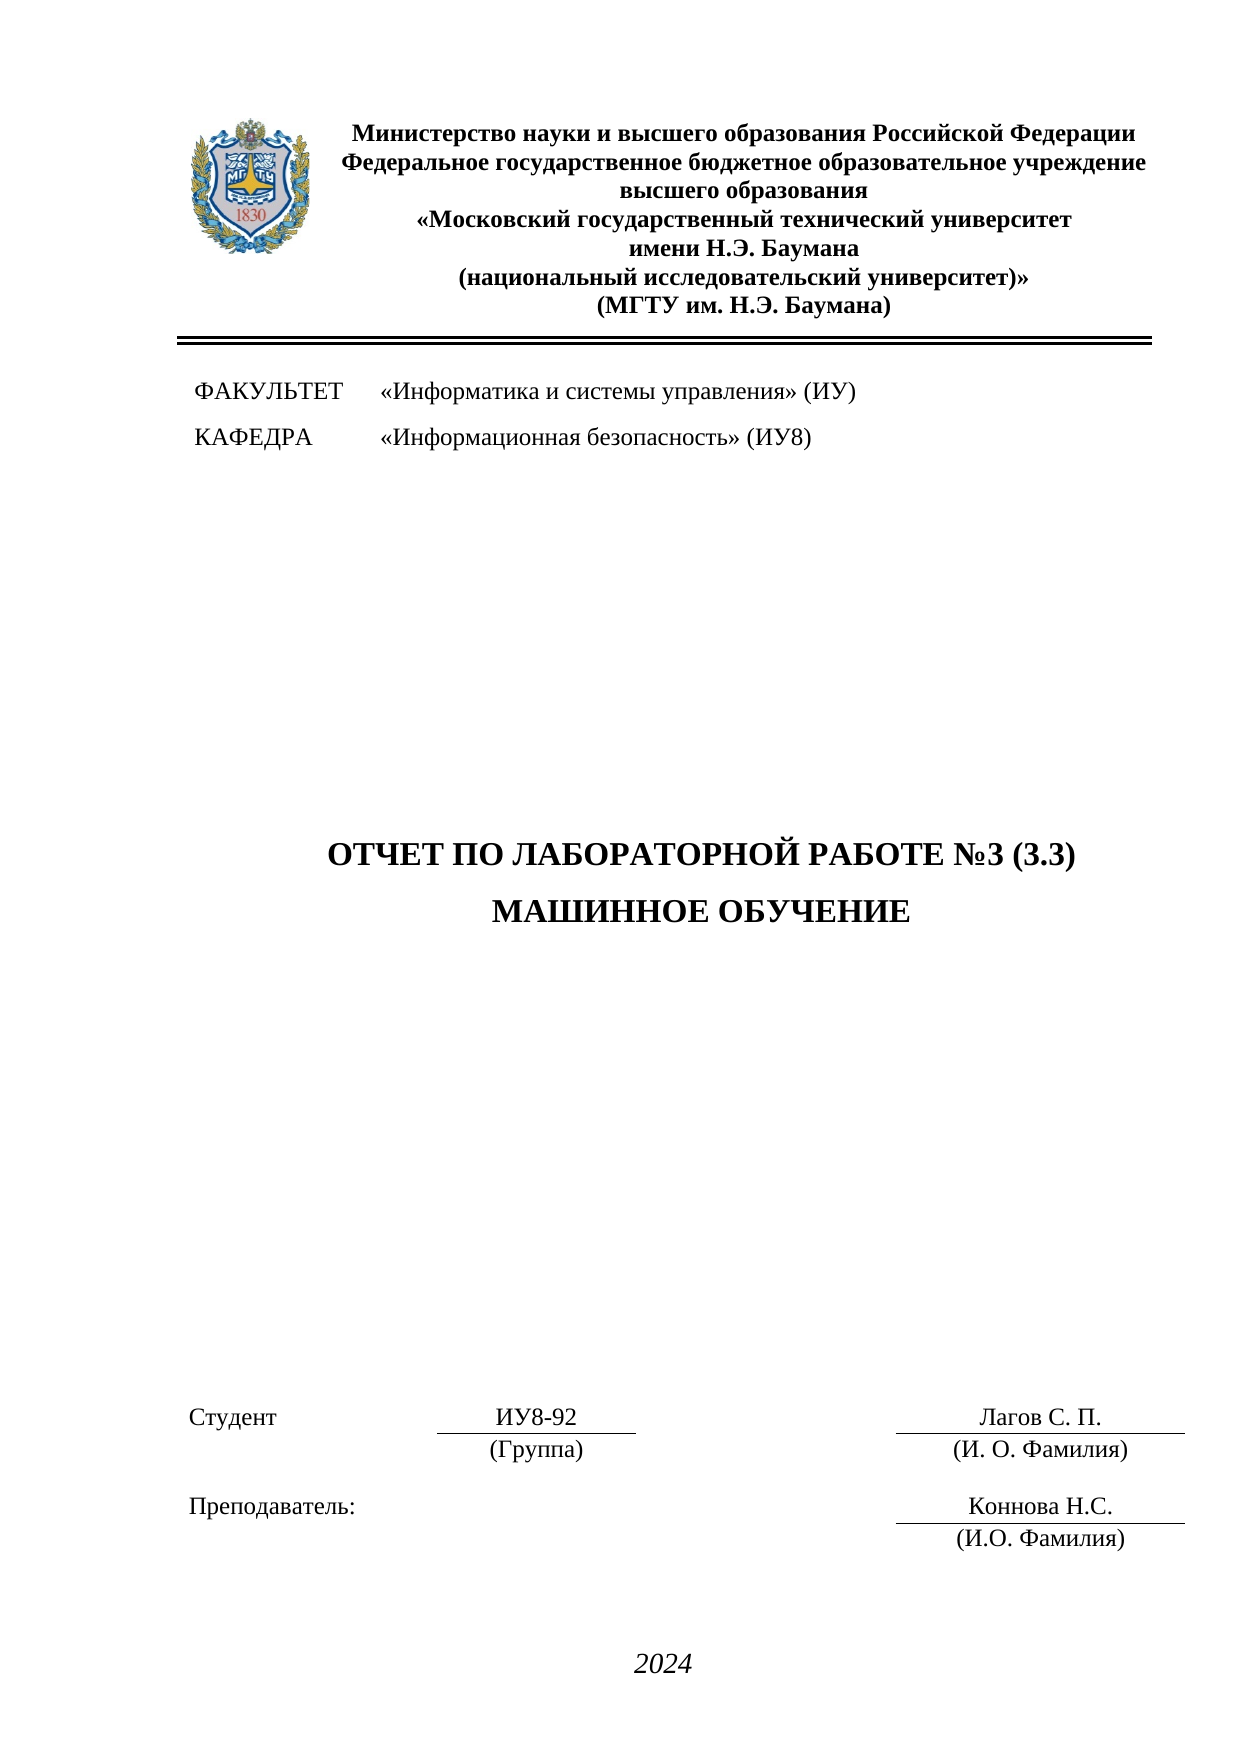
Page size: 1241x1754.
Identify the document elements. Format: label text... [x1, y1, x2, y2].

table_cell [896, 1463, 1185, 1491]
table_cell [865, 1433, 896, 1463]
table_cell [636, 1463, 711, 1491]
table_cell (И. О. Фамилия) [896, 1434, 1185, 1463]
table_header Студент [177, 1402, 437, 1433]
table_cell [636, 1523, 711, 1610]
table_cell [437, 1463, 636, 1491]
table_cell [711, 1523, 865, 1610]
table_cell [865, 1463, 896, 1491]
picture [191, 118, 310, 254]
table_header [865, 1402, 896, 1433]
table_cell [636, 1491, 711, 1522]
table_cell [711, 1491, 865, 1522]
table_header [636, 1402, 711, 1433]
table_header «Информатика и системы управления» (ИУ) [369, 376, 1175, 422]
table_cell [865, 1491, 896, 1522]
text ОТЧЕТ ПО ЛАБОРАТОРНОЙ РАБОТЕ №3 (3.3) [177, 834, 1152, 872]
table_cell «Информационная безопасность» (ИУ8) [369, 422, 1175, 467]
table_cell Преподаватель: [177, 1491, 437, 1522]
table_cell [865, 1523, 896, 1610]
table_header Министерство науки и высшего образования Российской Федерации Федеральное государственное бюджетное образовательное учреждение высшего образования «Московский государственный технический университет имени Н.Э. Баумана (национальный исследовательский университет)» (МГТУ им. Н.Э. Баумана) [309, 118, 1178, 319]
table_cell Коннова Н.С. [896, 1491, 1185, 1522]
table_cell [711, 1433, 865, 1463]
text МАШИННОЕ ОБУЧЕНИЕ [177, 891, 1152, 930]
table_cell (И.О. Фамилия) [896, 1524, 1185, 1610]
table_cell [437, 1523, 636, 1610]
table_header ИУ8-92 [437, 1402, 636, 1433]
table_cell [437, 1491, 636, 1522]
table_cell [711, 1463, 865, 1491]
table_cell (Группа) [437, 1434, 636, 1463]
table_header [711, 1402, 865, 1433]
table_header [180, 118, 309, 319]
table_cell Кафедра [183, 422, 369, 467]
table_header Лагов С. П. [896, 1402, 1185, 1433]
table_header Факультет [183, 376, 369, 422]
table_cell [177, 1433, 437, 1463]
table_cell [636, 1433, 711, 1463]
table_cell [177, 1523, 437, 1610]
table_cell [177, 1463, 437, 1491]
